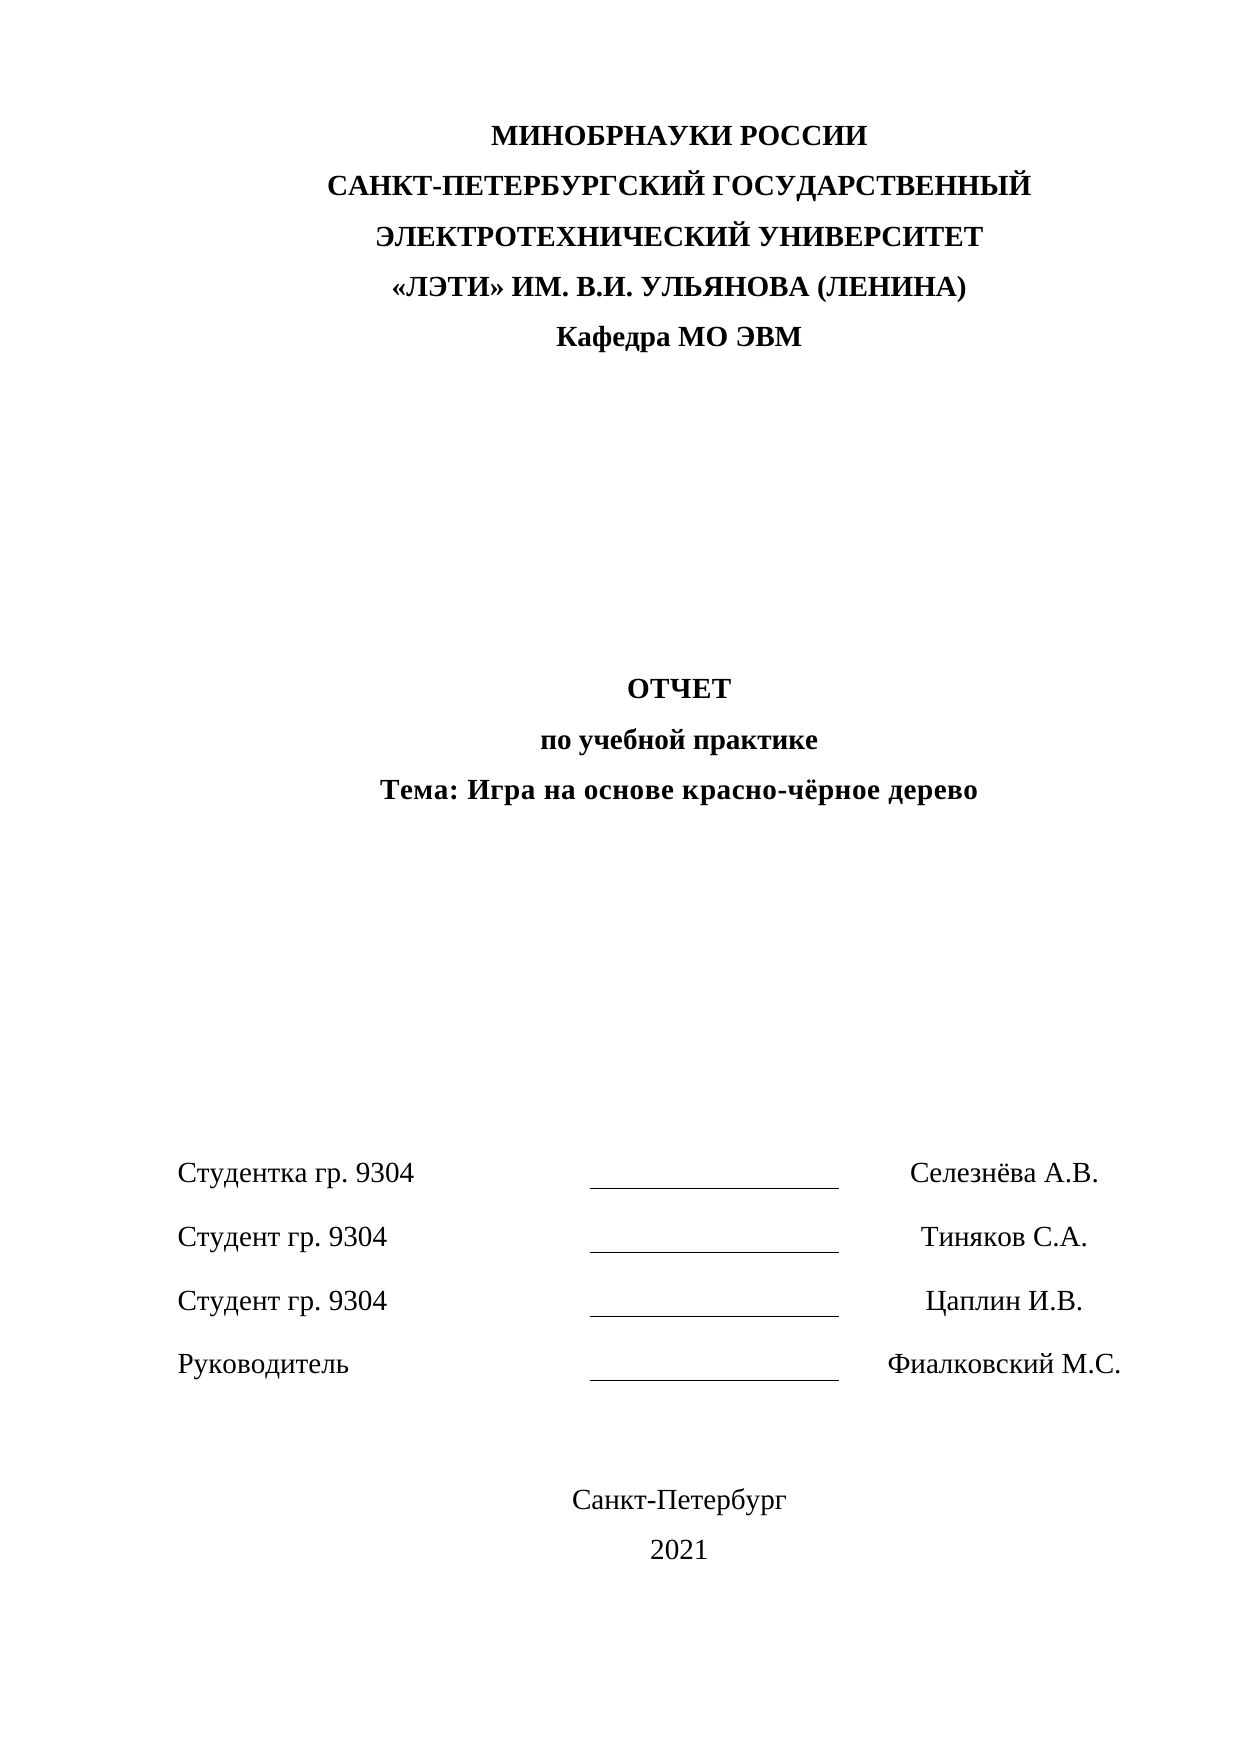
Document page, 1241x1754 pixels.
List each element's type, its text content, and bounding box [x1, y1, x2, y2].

table_cell Тиняков С.А. [839, 1188, 1170, 1252]
text отчет [177, 672, 1181, 705]
table_header Студентка гр. 9304 [166, 1124, 590, 1188]
text Тема: Игра на основе красно-чёрное дерево [177, 772, 1181, 806]
table_cell [590, 1253, 839, 1316]
text 2021 [177, 1532, 1181, 1566]
text МИНОБРНАУКИ РОССИИ [177, 118, 1181, 152]
table_cell Студент гр. 9304 [166, 1188, 590, 1252]
table_cell [590, 1189, 839, 1252]
text Санкт-Петербург [177, 1482, 1181, 1515]
text Санкт-Петербургский государственный [177, 168, 1181, 202]
table_cell [590, 1317, 839, 1380]
table_cell Цаплин И.В. [839, 1252, 1170, 1316]
table_cell Студент гр. 9304 [166, 1252, 590, 1316]
text «ЛЭТИ» им. В.И. Ульянова (Ленина) [177, 269, 1181, 303]
table_header [590, 1124, 839, 1188]
text по учебной практике [177, 722, 1181, 755]
text электротехнический университет [177, 219, 1181, 252]
text Кафедра МО ЭВМ [177, 319, 1181, 353]
table_cell Фиалковский М.С. [839, 1316, 1170, 1380]
table_cell Руководитель [166, 1316, 590, 1380]
table_header Селезнёва А.В. [839, 1124, 1170, 1188]
